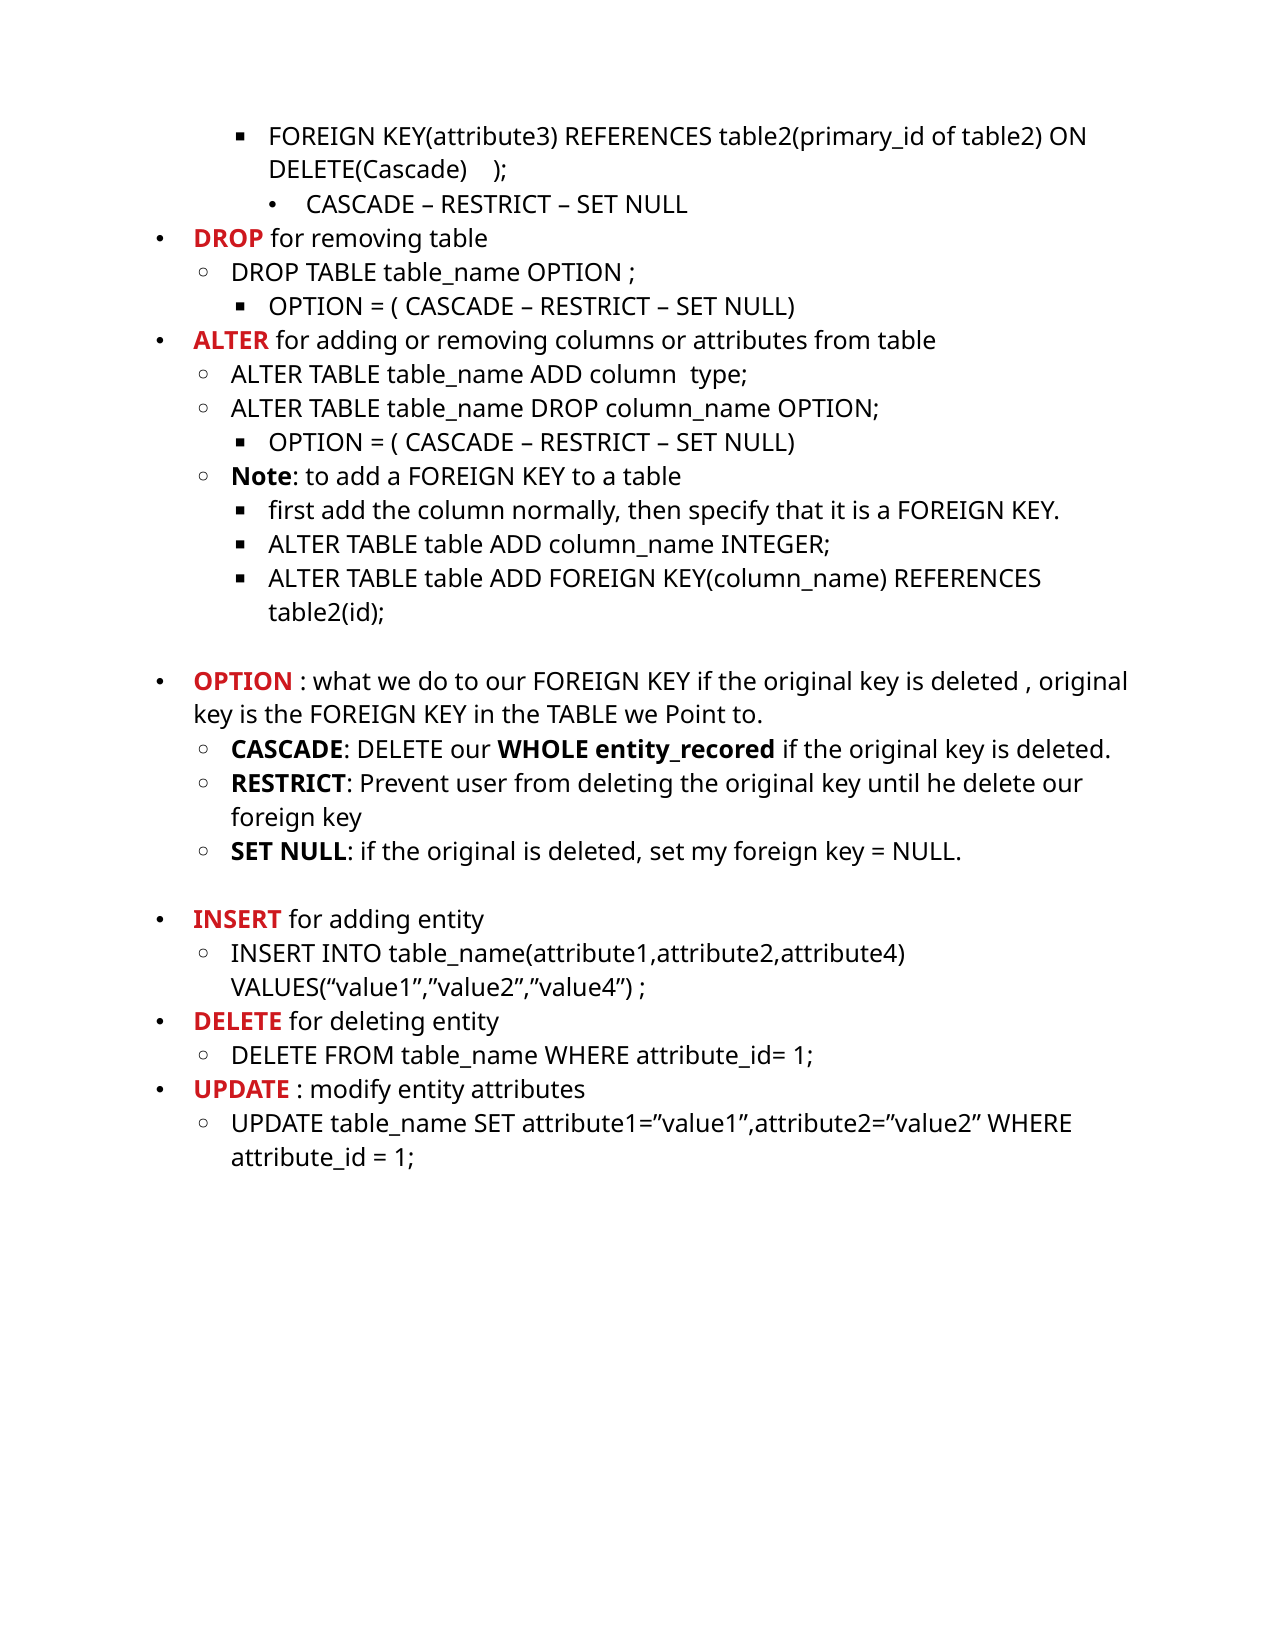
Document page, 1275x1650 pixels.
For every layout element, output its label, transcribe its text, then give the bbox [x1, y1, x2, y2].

list OPTION : what we do to our FOREIGN KEY if the original key is deleted , original key is the FOREIGN KEY in the TABLE we Point to. [156, 663, 1157, 731]
list CASCADE: DELETE our WHOLE entity_recored if the original key is deleted. [193, 731, 1157, 765]
list ALTER TABLE table ADD FOREIGN KEY(column_name) REFERENCES table2(id); [231, 561, 1157, 629]
list ALTER TABLE table_name ADD column type; [193, 357, 1157, 391]
list ALTER TABLE table ADD column_name INTEGER; [231, 527, 1157, 561]
list DELETE FROM table_name WHERE attribute_id= 1; [193, 1038, 1157, 1072]
list ALTER for adding or removing columns or attributes from table [156, 322, 1157, 357]
list ALTER TABLE table_name DROP column_name OPTION; [193, 391, 1157, 425]
list UPDATE : modify entity attributes [156, 1072, 1157, 1106]
list CASCADE – RESTRICT – SET NULL [268, 186, 1157, 220]
list OPTION = ( CASCADE – RESTRICT – SET NULL) [231, 425, 1157, 459]
list DROP for removing table [156, 220, 1157, 254]
list first add the column normally, then specify that it is a FOREIGN KEY. [231, 493, 1157, 527]
list OPTION = ( CASCADE – RESTRICT – SET NULL) [231, 288, 1157, 322]
list FOREIGN KEY(attribute3) REFERENCES table2(primary_id of table2) ON DELETE(Cascade) ); [231, 118, 1157, 186]
list DELETE for deleting entity [156, 1004, 1157, 1038]
list DROP TABLE table_name OPTION ; [193, 254, 1157, 288]
list INSERT for adding entity [156, 902, 1157, 936]
list RESTRICT: Prevent user from deleting the original key until he delete our foreign key [193, 765, 1157, 833]
list Note: to add a FOREIGN KEY to a table [193, 459, 1157, 493]
list INSERT INTO table_name(attribute1,attribute2,attribute4) VALUES(“value1”,”value2”,”value4”) ; [193, 936, 1157, 1004]
list SET NULL: if the original is deleted, set my foreign key = NULL. [193, 833, 1157, 867]
list UPDATE table_name SET attribute1=”value1”,attribute2=”value2” WHERE attribute_id = 1; [193, 1106, 1157, 1174]
